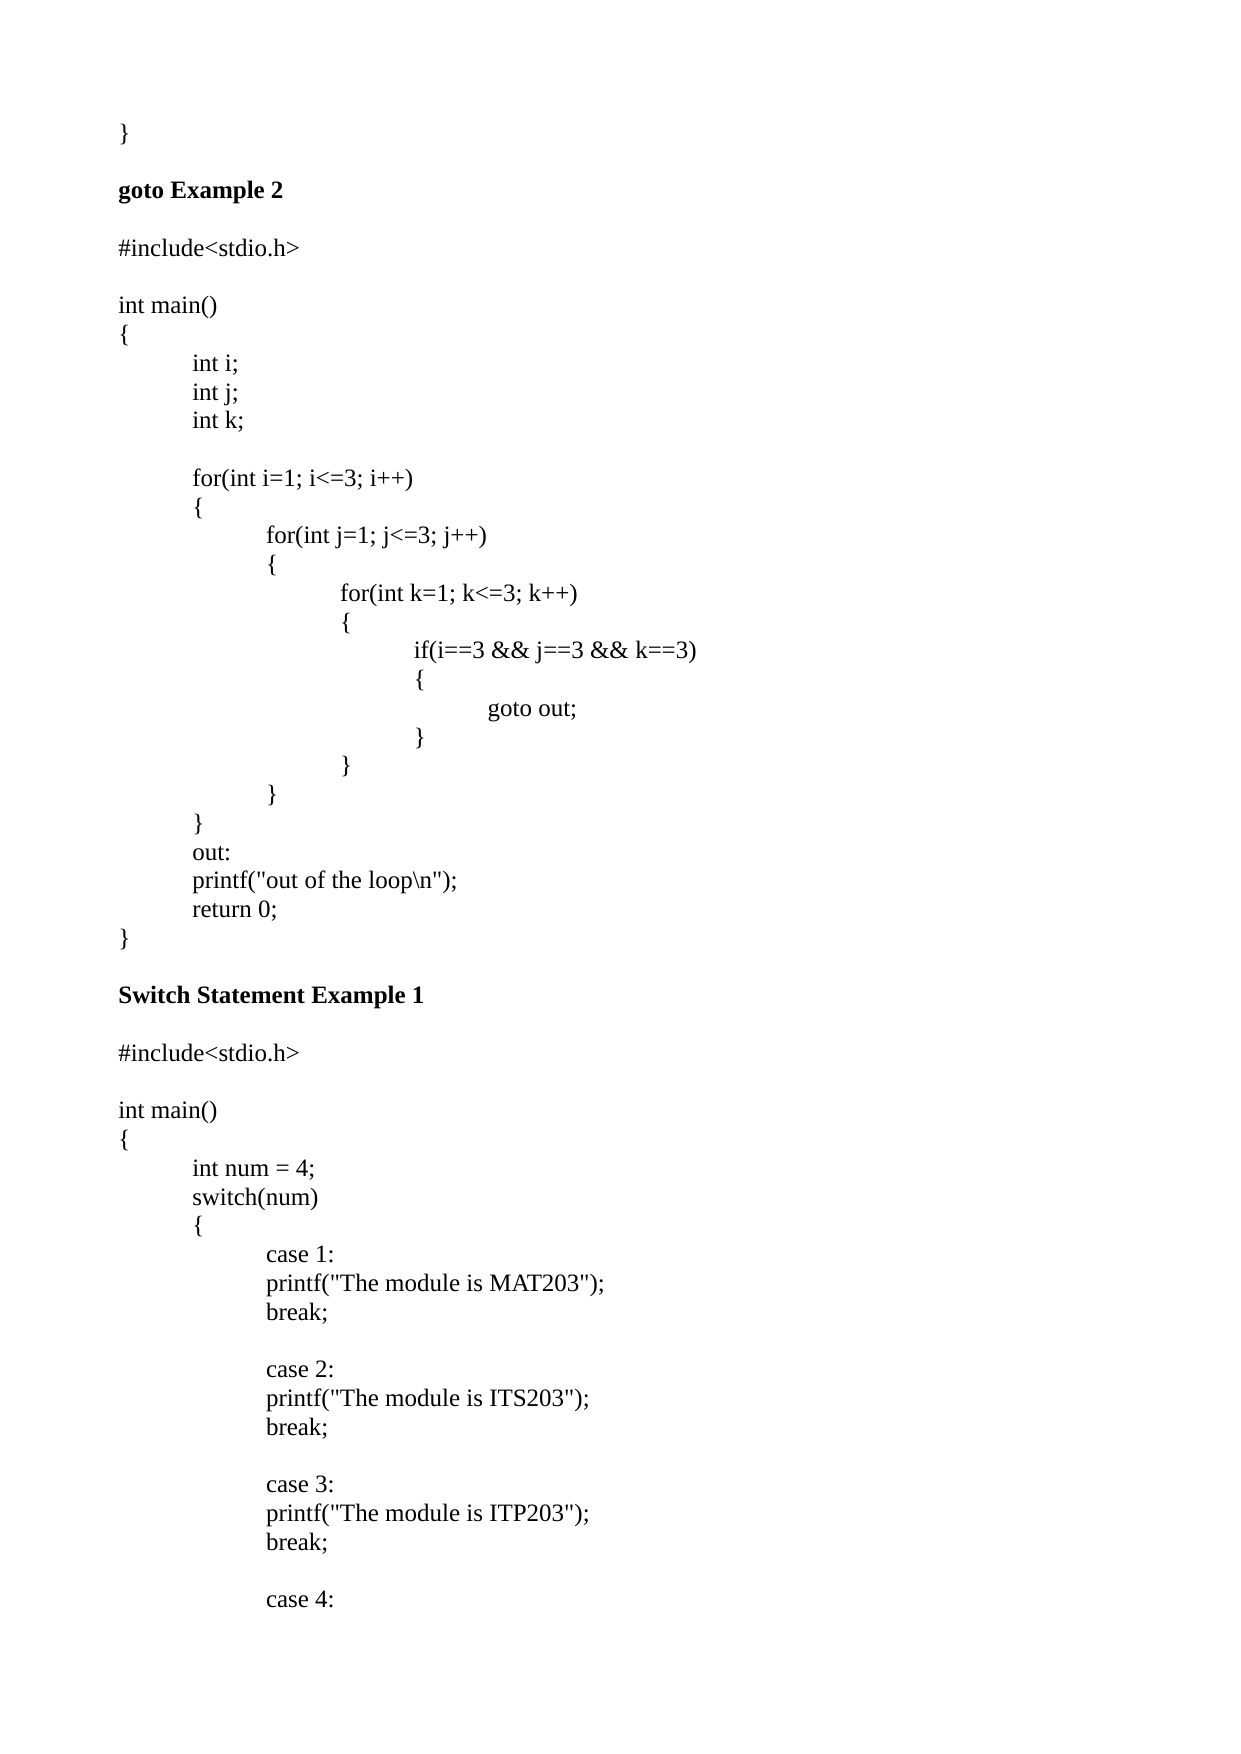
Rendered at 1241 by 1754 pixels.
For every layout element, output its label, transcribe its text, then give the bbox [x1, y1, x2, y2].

text { [118, 492, 1122, 521]
text case 1: [118, 1239, 1122, 1268]
text { [118, 1124, 1122, 1153]
text goto out; [118, 693, 1122, 722]
text case 4: [118, 1584, 1122, 1613]
text goto Example 2 [118, 176, 1122, 204]
text } [118, 808, 1122, 837]
text int i; [118, 348, 1122, 377]
text case 2: [118, 1354, 1122, 1383]
text { [118, 664, 1122, 693]
text Switch Statement Example 1 [118, 981, 1122, 1009]
text int main() [118, 1096, 1122, 1124]
text break; [118, 1297, 1122, 1326]
text if(i==3 && j==3 && k==3) [118, 636, 1122, 664]
text return 0; [118, 894, 1122, 923]
text { [118, 319, 1122, 348]
text } [118, 923, 1122, 952]
text break; [118, 1527, 1122, 1556]
text } [118, 118, 1122, 147]
text #include<stdio.h> [118, 1038, 1122, 1067]
text printf("The module is ITS203"); [118, 1383, 1122, 1412]
text } [118, 751, 1122, 779]
text switch(num) [118, 1182, 1122, 1211]
text printf("The module is ITP203"); [118, 1498, 1122, 1527]
text for(int i=1; i<=3; i++) [118, 463, 1122, 492]
text printf("The module is MAT203"); [118, 1268, 1122, 1297]
text { [118, 1211, 1122, 1239]
text for(int k=1; k<=3; k++) [118, 578, 1122, 607]
text break; [118, 1412, 1122, 1441]
text out: [118, 837, 1122, 866]
text int j; [118, 377, 1122, 406]
text { [118, 549, 1122, 578]
text int main() [118, 291, 1122, 319]
text #include<stdio.h> [118, 233, 1122, 262]
text case 3: [118, 1469, 1122, 1498]
text printf("out of the loop\n"); [118, 866, 1122, 894]
text int k; [118, 406, 1122, 434]
text for(int j=1; j<=3; j++) [118, 521, 1122, 549]
text } [118, 722, 1122, 751]
text int num = 4; [118, 1153, 1122, 1182]
text { [118, 607, 1122, 636]
text } [118, 779, 1122, 808]
